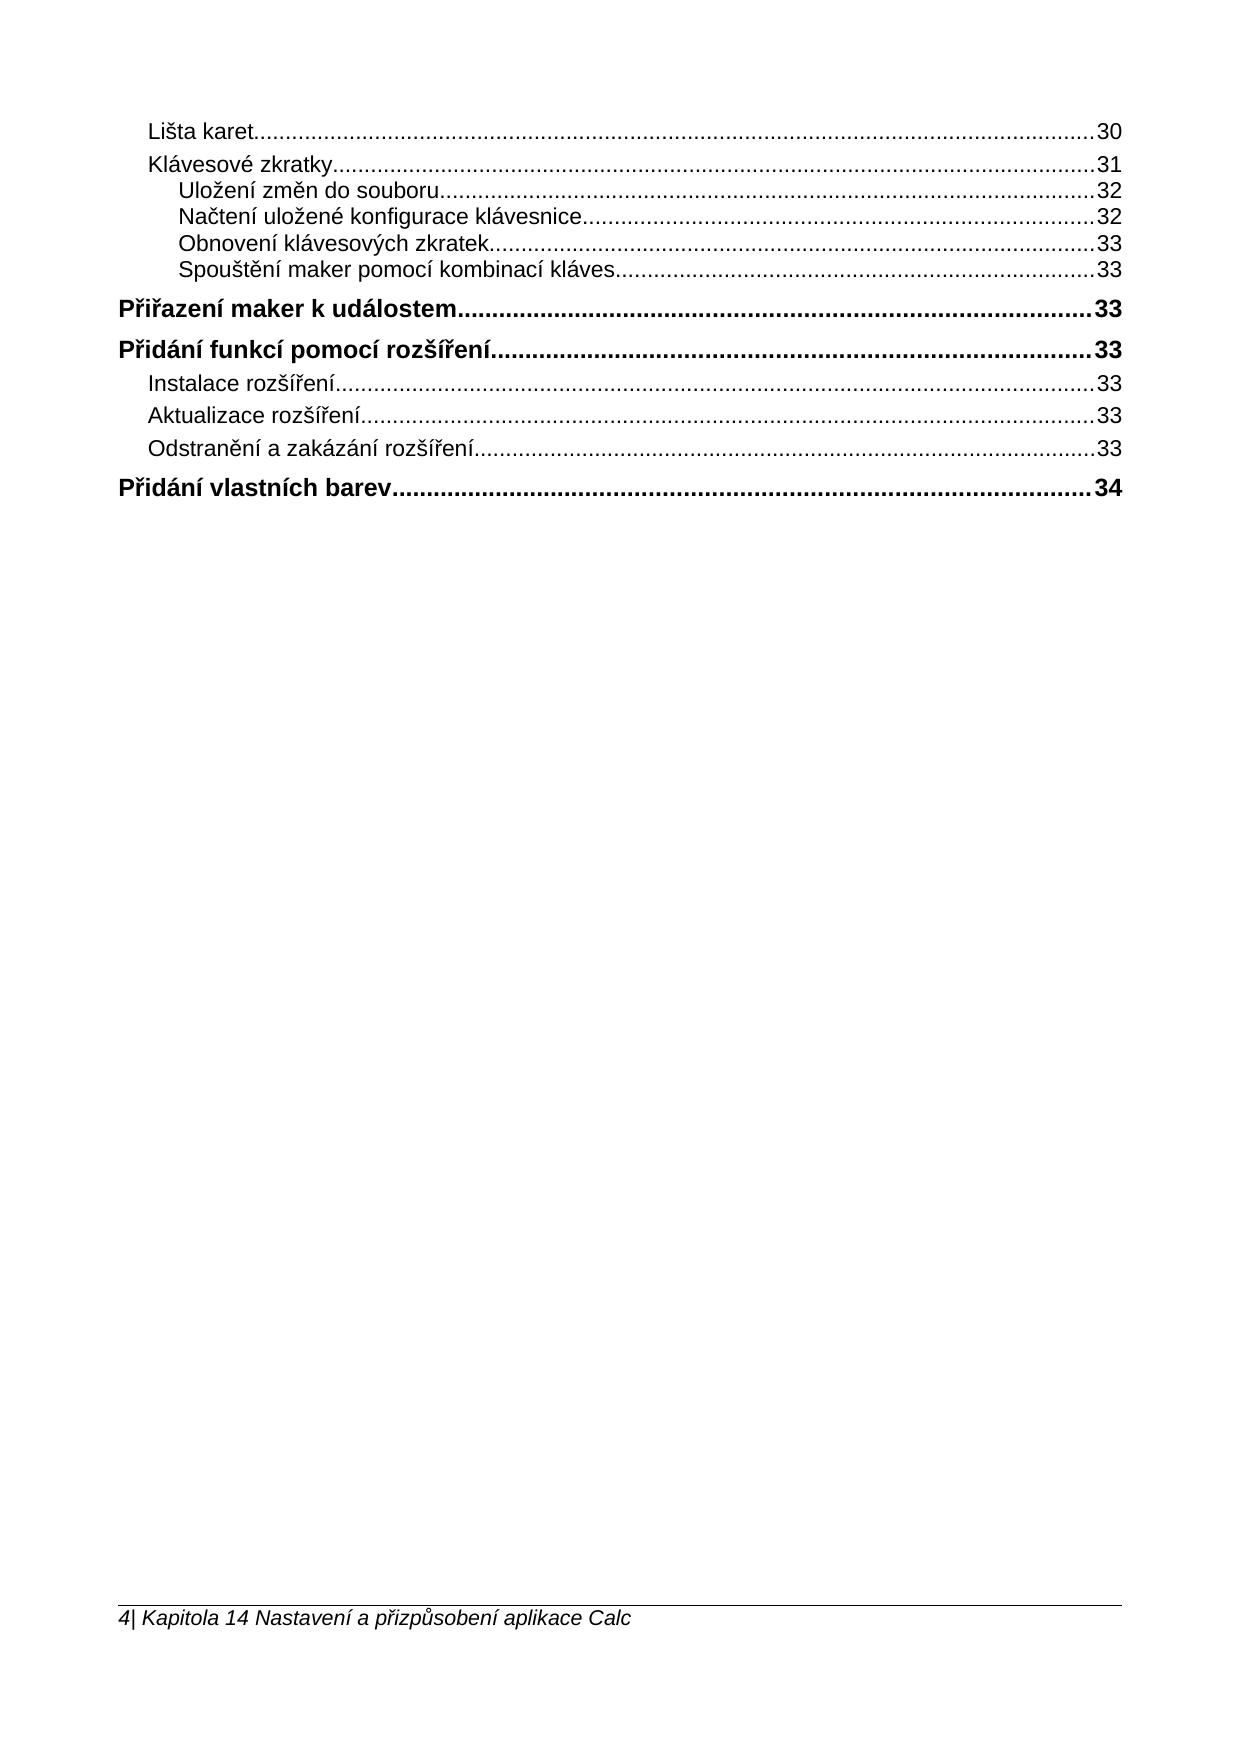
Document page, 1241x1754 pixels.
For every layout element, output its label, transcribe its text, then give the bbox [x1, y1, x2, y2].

text Přidání vlastních barev 34 [118, 473, 1122, 502]
text Přiřazení maker k událostem 33 [118, 294, 1122, 323]
text Uložení změn do souboru 32 [178, 177, 1122, 203]
text Odstranění a zakázání rozšíření 33 [148, 434, 1122, 461]
text Načtení uložené konfigurace klávesnice 32 [178, 203, 1122, 229]
text Spouštění maker pomocí kombinací kláves 33 [178, 256, 1122, 282]
text Lišta karet 30 [148, 118, 1122, 144]
text Klávesové zkratky 31 [148, 151, 1122, 177]
text Instalace rozšíření 33 [148, 370, 1122, 396]
text Aktualizace rozšíření 33 [148, 402, 1122, 428]
text Přidání funkcí pomocí rozšíření 33 [118, 335, 1122, 364]
text Obnovení klávesových zkratek 33 [178, 229, 1122, 256]
